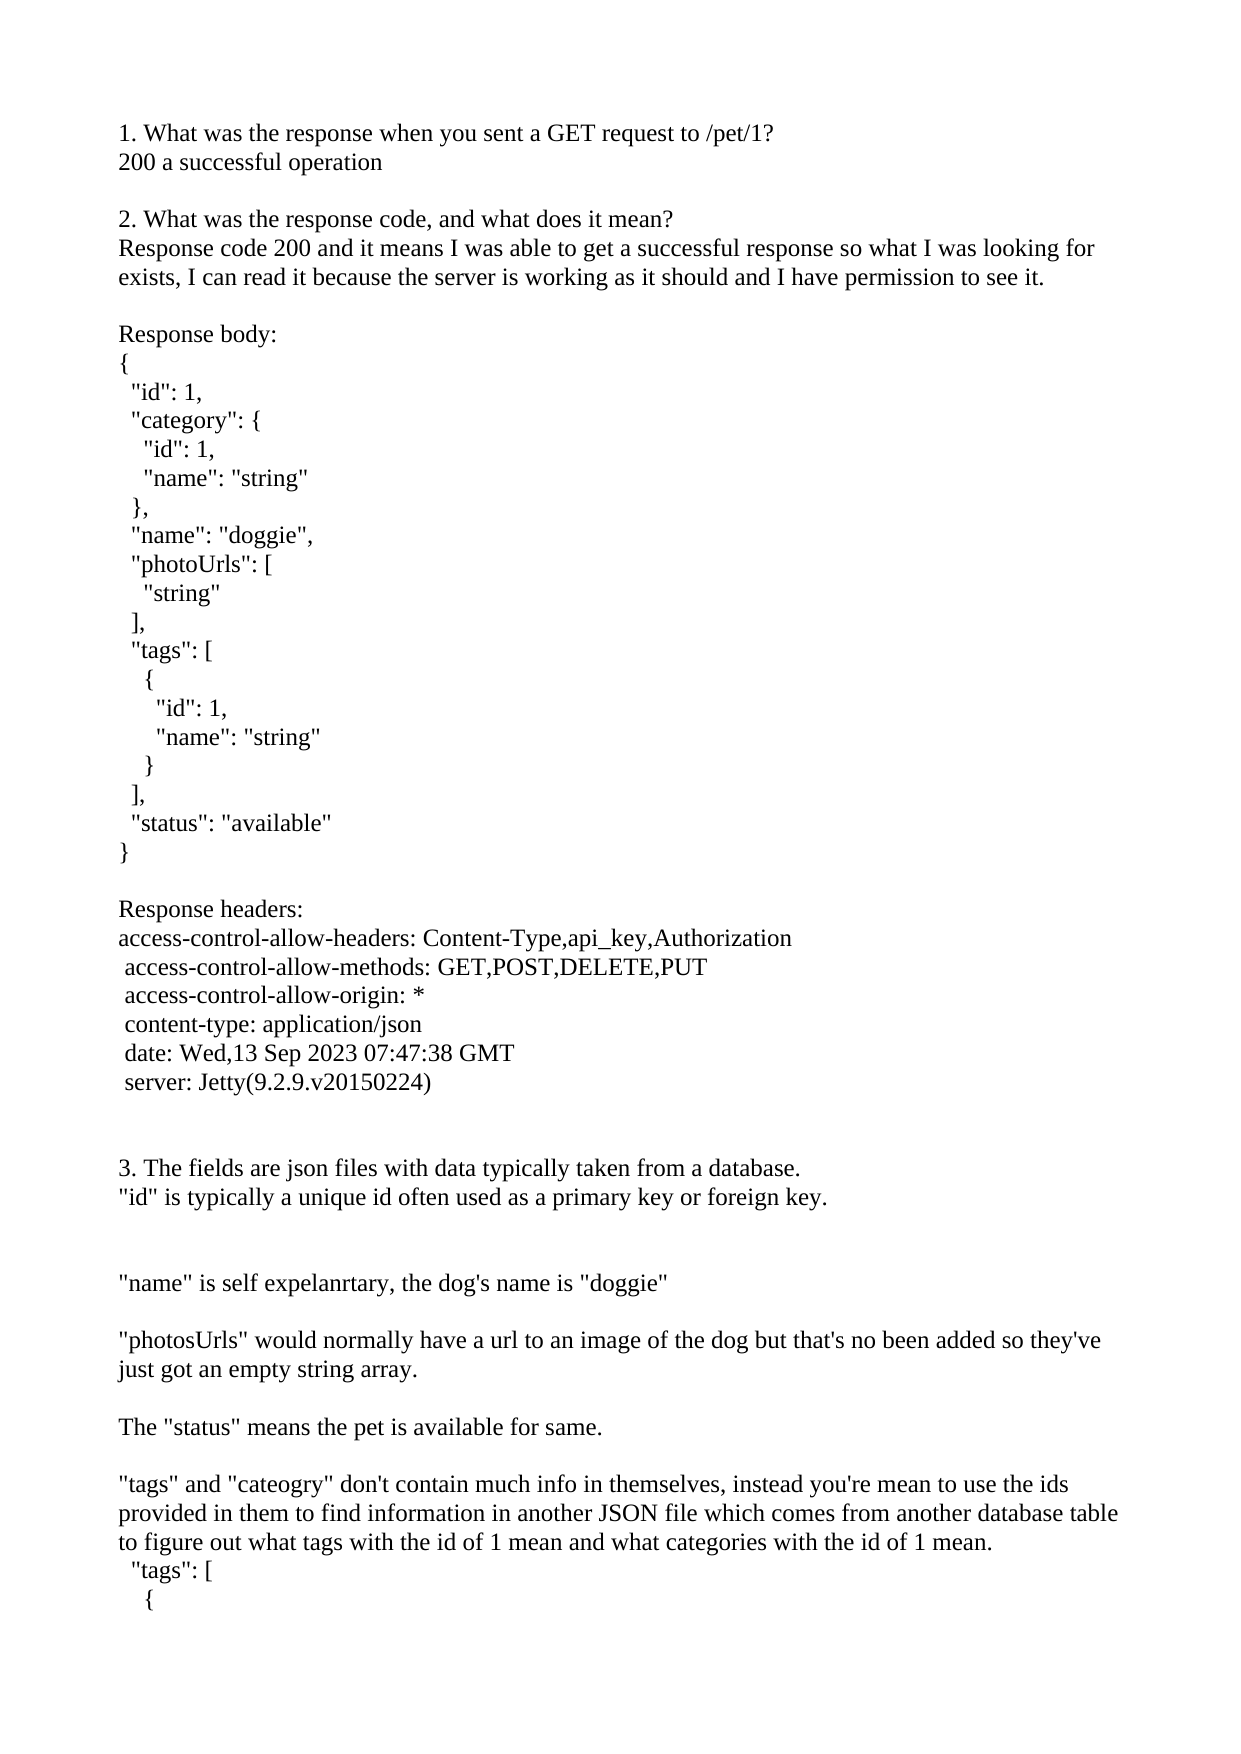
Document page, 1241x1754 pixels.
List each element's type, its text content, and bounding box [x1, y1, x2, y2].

text "tags": [ [118, 1556, 1122, 1584]
text "tags" and "cateogry" don't contain much info in themselves, instead you're mean to use the ids provided in them to find information in another JSON file which comes from another database table to figure out what tags with the id of 1 mean and what categories with the id of 1 mean. [118, 1469, 1122, 1556]
text "id" is typically a unique id often used as a primary key or foreign key. [118, 1182, 1122, 1211]
text "tags": [ [118, 636, 1122, 664]
text "photosUrls" would normally have a url to an image of the dog but that's no been added so they've just got an empty string array. [118, 1326, 1122, 1383]
text "name" is self expelanrtary, the dog's name is "doggie" [118, 1268, 1122, 1297]
text "status": "available" [118, 808, 1122, 837]
text access-control-allow-methods: GET,POST,DELETE,PUT [118, 952, 1122, 981]
text access-control-allow-headers: Content-Type,api_key,Authorization [118, 923, 1122, 952]
text { [118, 664, 1122, 693]
text "name": "doggie", [118, 521, 1122, 549]
text "id": 1, [118, 377, 1122, 406]
text content-type: application/json [118, 1009, 1122, 1038]
text date: Wed,13 Sep 2023 07:47:38 GMT [118, 1038, 1122, 1067]
text access-control-allow-origin: * [118, 981, 1122, 1009]
text ], [118, 779, 1122, 808]
text "id": 1, [118, 434, 1122, 463]
text }, [118, 492, 1122, 521]
text 200 a successful operation [118, 147, 1122, 176]
text server: Jetty(9.2.9.v20150224) [118, 1067, 1122, 1096]
text "category": { [118, 406, 1122, 434]
text "name": "string" [118, 722, 1122, 751]
text Response code 200 and it means I was able to get a successful response so what I was looking for exists, I can read it because the server is working as it should and I have permission to see it. [118, 233, 1122, 291]
text { [118, 1584, 1122, 1613]
text ], [118, 607, 1122, 636]
text Response body: [118, 319, 1122, 348]
text { [118, 348, 1122, 377]
text The "status" means the pet is available for same. [118, 1412, 1122, 1441]
text 3. The fields are json files with data typically taken from a database. [118, 1153, 1122, 1182]
text "name": "string" [118, 463, 1122, 492]
text Response headers: [118, 894, 1122, 923]
text "id": 1, [118, 693, 1122, 722]
text 2. What was the response code, and what does it mean? [118, 204, 1122, 233]
text "photoUrls": [ [118, 549, 1122, 578]
text "string" [118, 578, 1122, 607]
text } [118, 837, 1122, 866]
text } [118, 751, 1122, 779]
text 1. What was the response when you sent a GET request to /pet/1? [118, 118, 1122, 147]
